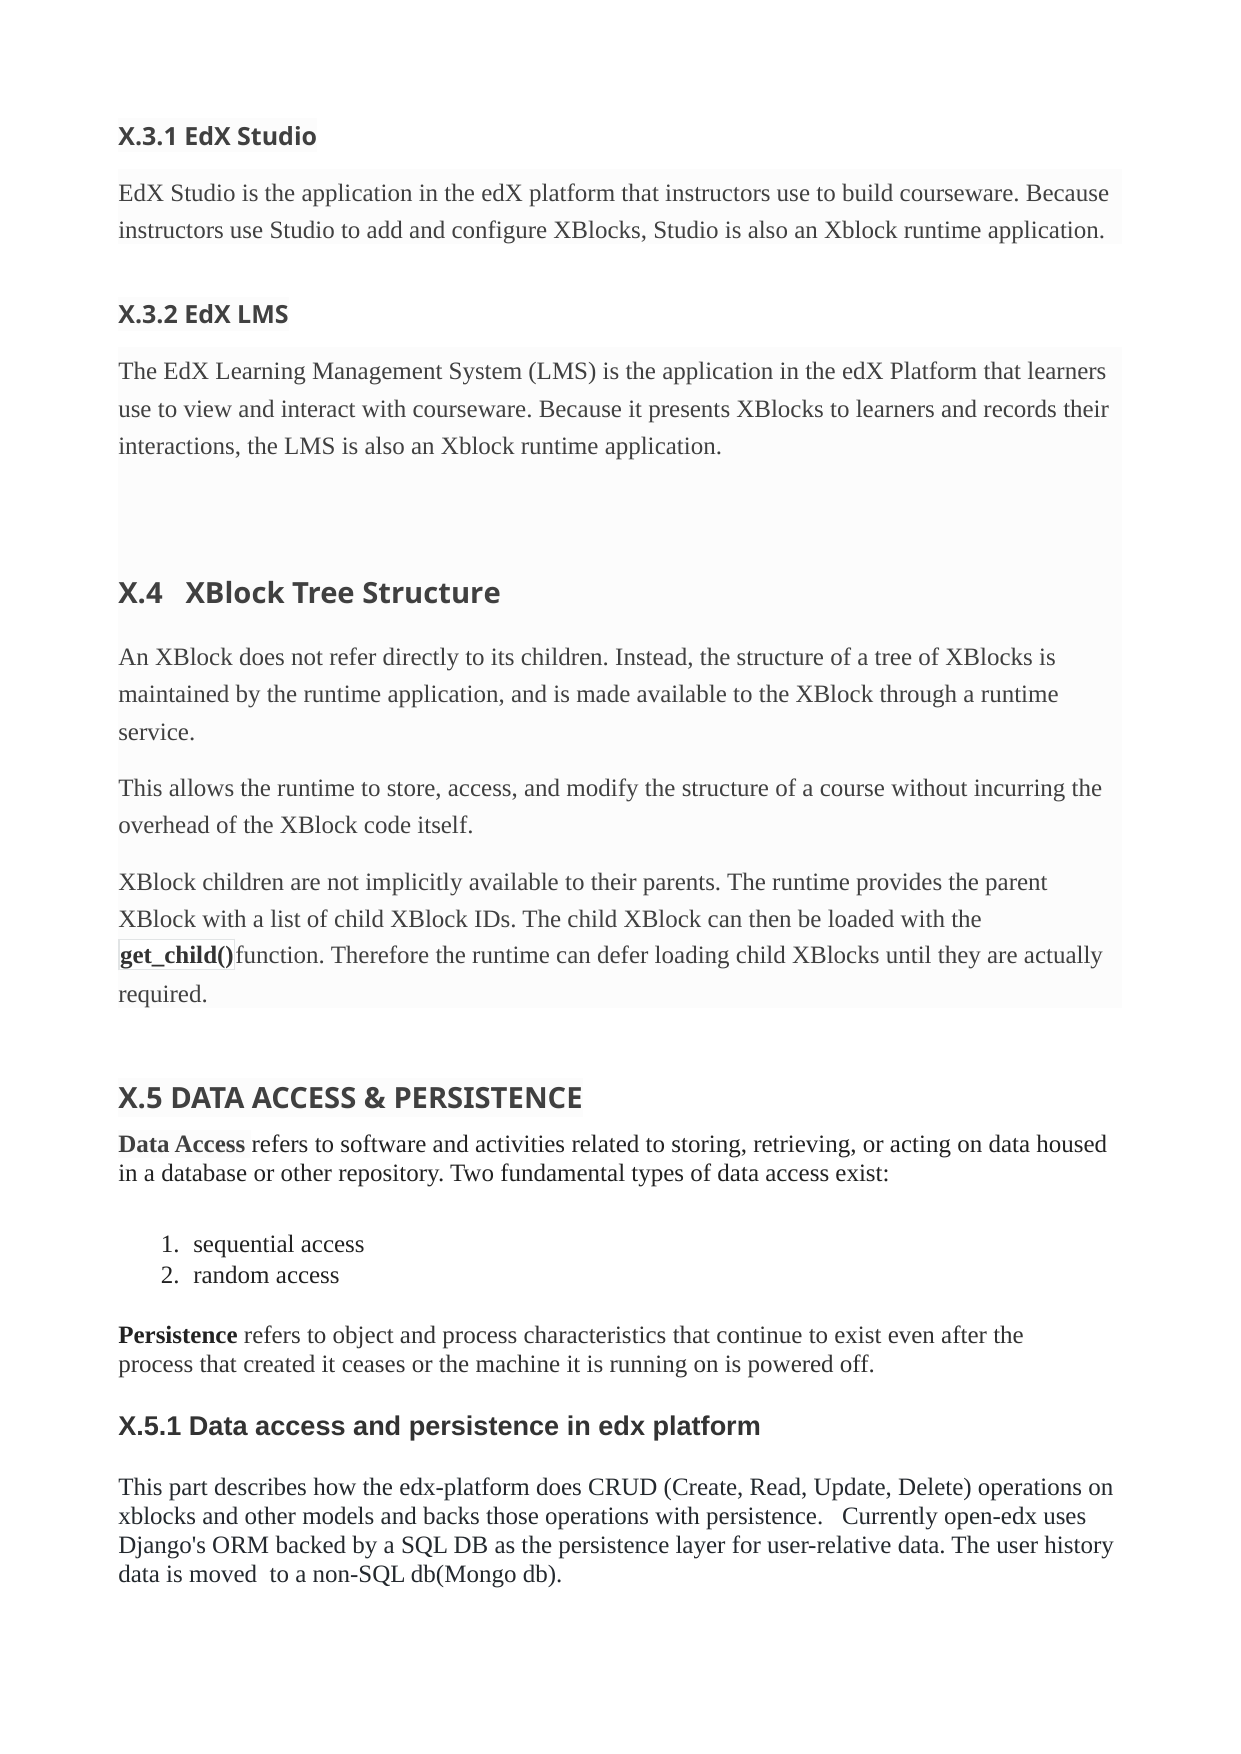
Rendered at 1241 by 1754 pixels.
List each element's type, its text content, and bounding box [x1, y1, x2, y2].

list X.3.1 EdX Studio [118, 118, 1122, 152]
text The EdX Learning Management System (LMS) is the application in the edX Platform that learners use to view and interact with courseware. Because it presents XBlocks to learners and records their interactions, the LMS is also an Xblock runtime application. [118, 347, 1122, 460]
text Data Access refers to software and activities related to storing, retrieving, or acting on data housed in a database or other repository. Two fundamental types of data access exist: [118, 1129, 1122, 1187]
list X.3.2 EdX LMS [118, 297, 1122, 331]
text An XBlock does not refer directly to its children. Instead, the structure of a tree of XBlocks is maintained by the runtime application, and is made available to the XBlock through a runtime service. [118, 633, 1122, 745]
text This allows the runtime to store, access, and modify the structure of a course without incurring the overhead of the XBlock code itself. [118, 764, 1122, 839]
text EdX Studio is the application in the edX platform that instructors use to build courseware. Because instructors use Studio to add and configure XBlocks, Studio is also an Xblock runtime application. [118, 169, 1122, 244]
subtitle X.4 XBlock Tree Structure [118, 572, 1122, 612]
list sequential access [161, 1229, 1122, 1257]
text XBlock children are not implicitly available to their parents. The runtime provides the parent XBlock with a list of child XBlock IDs. The child XBlock can then be loaded with the get_child()function. Therefore the runtime can defer loading child XBlocks until they are actually required. [118, 858, 1122, 1008]
list random access [161, 1260, 1122, 1289]
text This part describes how the edx-platform does CRUD (Create, Read, Update, Delete) operations on xblocks and other models and backs those operations with persistence. Currently open-edx uses Django's ORM backed by a SQL DB as the persistence layer for user-relative data. The user history data is moved to a non-SQL db(Mongo db). [118, 1472, 1122, 1587]
text X.5.1 Data access and persistence in edx platform [118, 1409, 1122, 1441]
text Persistence refers to object and process characteristics that continue to exist even after the process that created it ceases or the machine it is running on is powered off. [118, 1320, 1122, 1378]
text X.5 DATA ACCESS & PERSISTENCE [118, 1077, 1122, 1117]
